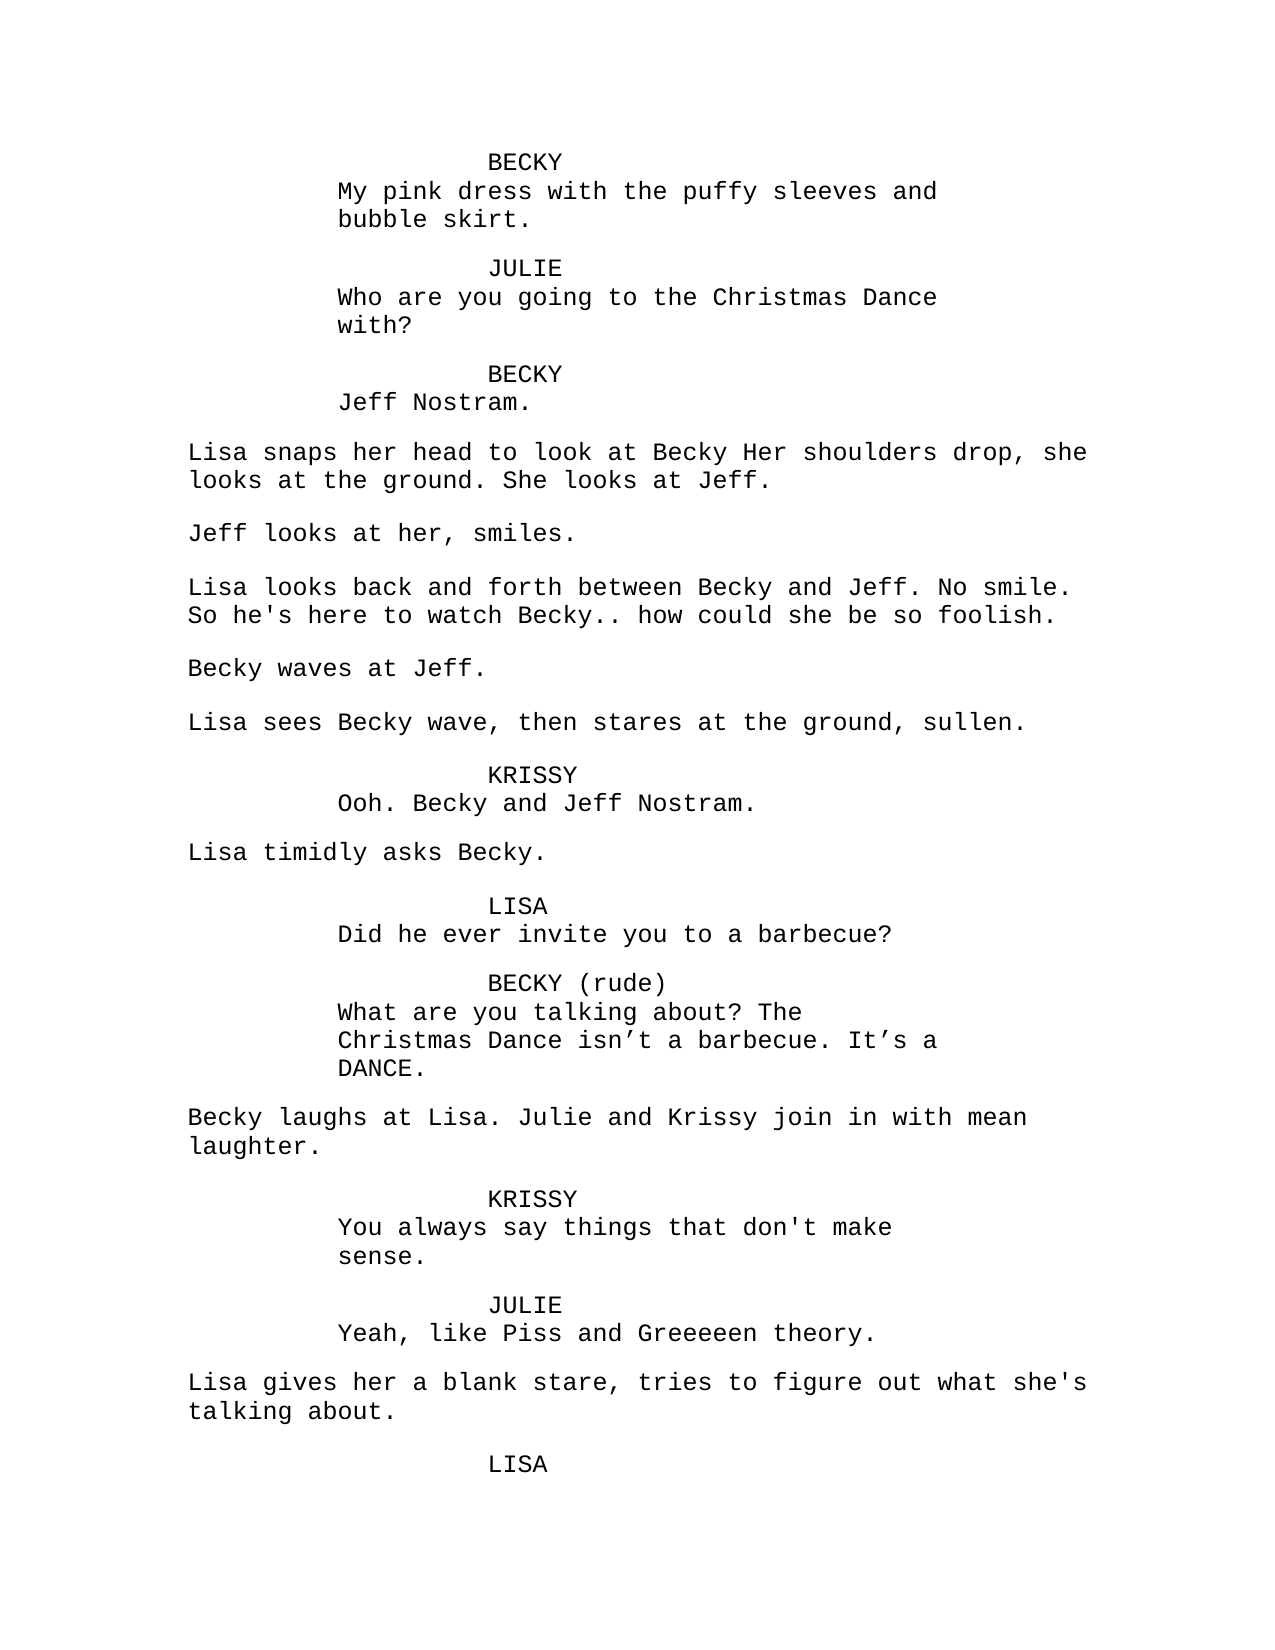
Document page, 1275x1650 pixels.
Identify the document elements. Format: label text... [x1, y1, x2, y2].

text Becky waves at Jeff. [187, 656, 1087, 684]
text LISA [187, 1452, 1087, 1480]
text Becky laughs at Lisa. Julie and Krissy join in with mean laughter. [187, 1105, 1087, 1162]
text BECKY (rude) [187, 971, 1087, 999]
text Lisa timidly asks Becky. [187, 840, 1087, 868]
text JULIE [187, 1292, 1087, 1321]
text BECKY [187, 150, 1087, 178]
text BECKY [187, 362, 1087, 390]
text Lisa sees Becky wave, then stares at the ground, sullen. [187, 709, 1087, 737]
text My pink dress with the puffy sleeves and bubble skirt. [337, 178, 937, 235]
text Jeff looks at her, smiles. [187, 521, 1087, 549]
text Lisa snaps her head to look at Becky Her shoulders drop, she looks at the ground. She looks at Jeff. [187, 439, 1087, 496]
text You always say things that don't make sense. [337, 1215, 937, 1272]
text Who are you going to the Christmas Dance with? [337, 284, 937, 341]
text Jeff Nostram. [337, 390, 937, 418]
text What are you talking about? The Christmas Dance isn’t a barbecue. It’s a DANCE. [337, 999, 937, 1084]
text LISA [187, 893, 1087, 922]
text Lisa looks back and forth between Becky and Jeff. No smile. So he's here to watch Becky.. how could she be so foolish. [187, 574, 1087, 631]
text KRISSY [187, 1187, 1087, 1215]
text JULIE [187, 256, 1087, 284]
text Ooh. Becky and Jeff Nostram. [337, 791, 937, 819]
text Yeah, like Piss and Greeeeen theory. [337, 1321, 937, 1349]
text Did he ever invite you to a barbecue? [337, 922, 937, 950]
text Lisa gives her a blank stare, tries to figure out what she's talking about. [187, 1370, 1087, 1427]
text KRISSY [187, 762, 1087, 791]
